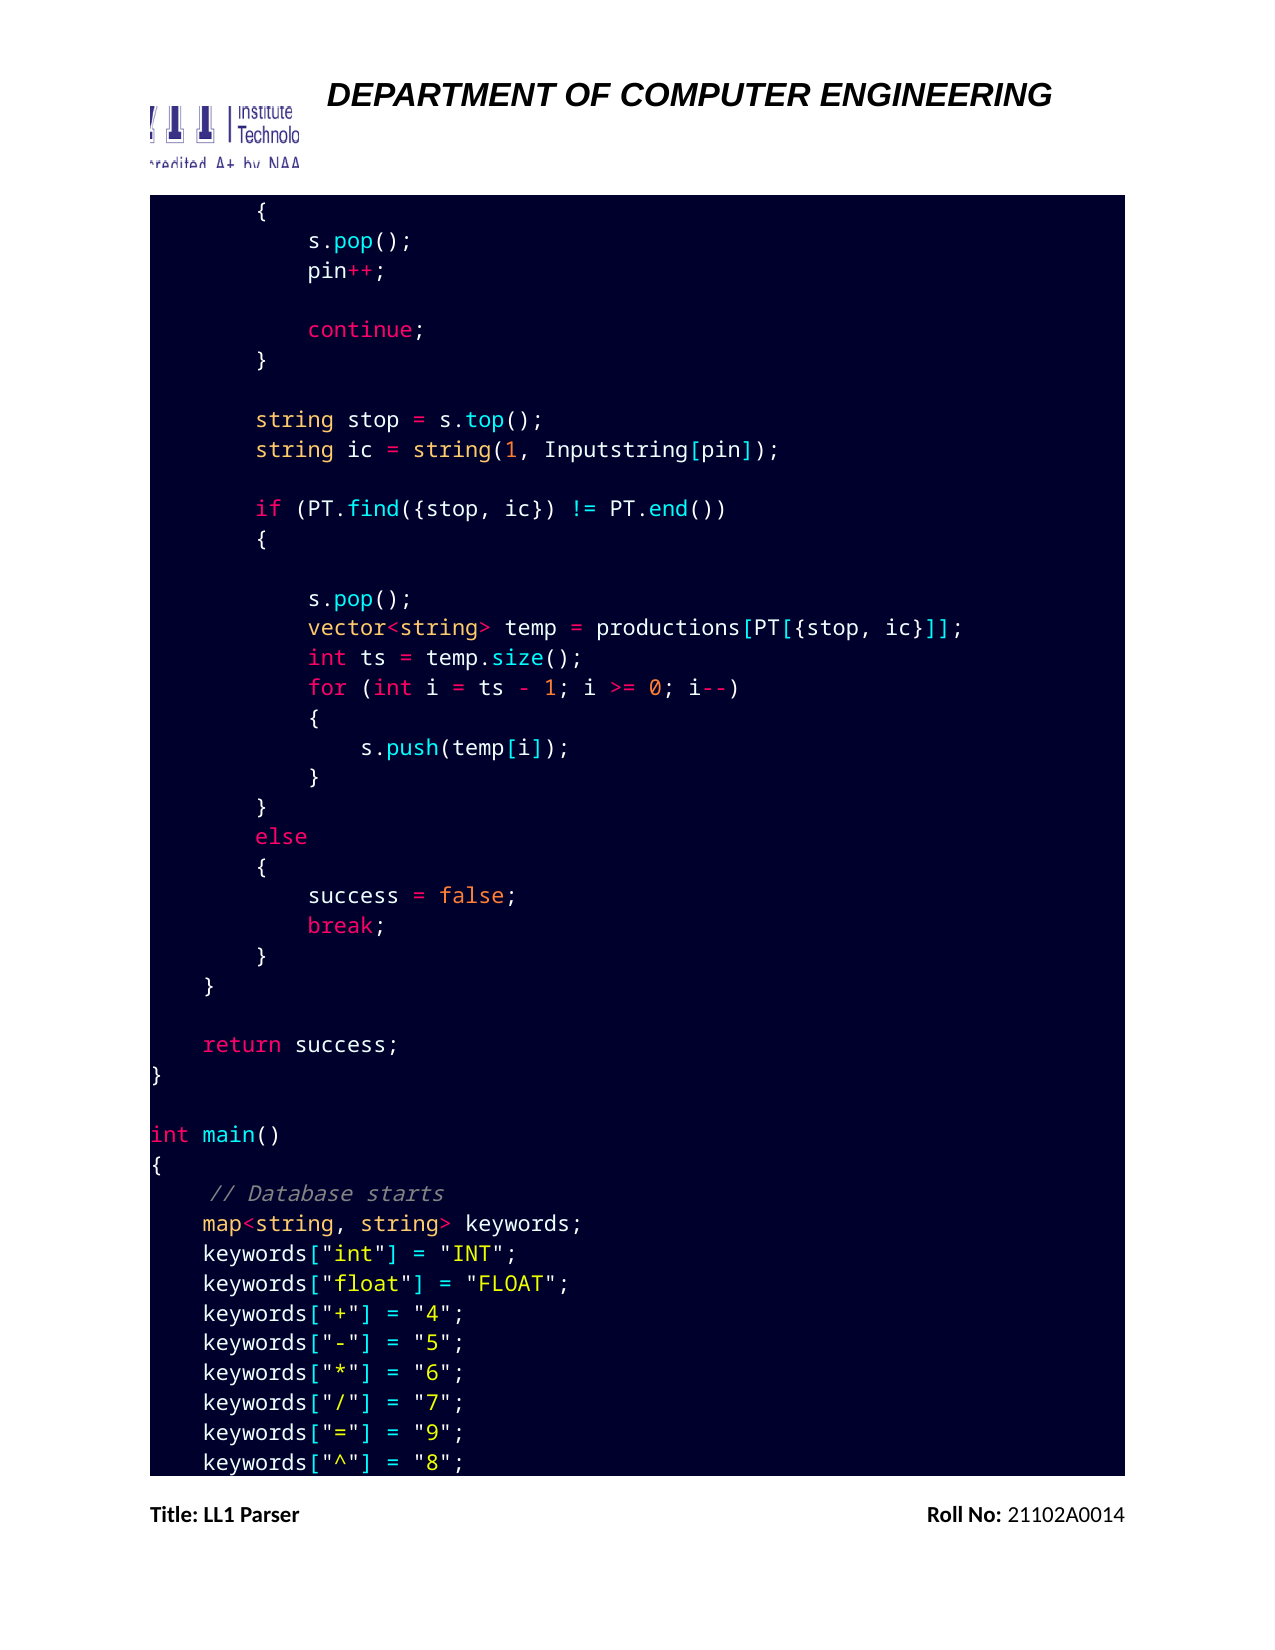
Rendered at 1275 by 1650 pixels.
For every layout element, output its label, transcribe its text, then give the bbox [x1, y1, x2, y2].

text for (int i = ts - 1; i >= 0; i--) [150, 672, 1125, 702]
text return success; [150, 1029, 1125, 1059]
text keywords["int"] = "INT"; [150, 1238, 1125, 1268]
text } [150, 344, 1125, 374]
text map<string, string> keywords; [150, 1208, 1125, 1238]
text pin++; [150, 255, 1125, 284]
text string ic = string(1, Inputstring[pin]); [150, 433, 1125, 463]
text keywords["float"] = "FLOAT"; [150, 1268, 1125, 1297]
text else [150, 821, 1125, 851]
text keywords["*"] = "6"; [150, 1357, 1125, 1387]
text s.pop(); [150, 225, 1125, 255]
text success = false; [150, 880, 1125, 910]
text } [150, 791, 1125, 821]
text vector<string> temp = productions[PT[{stop, ic}]]; [150, 612, 1125, 642]
text break; [150, 910, 1125, 940]
text keywords["+"] = "4"; [150, 1297, 1125, 1327]
text keywords["="] = "9"; [150, 1417, 1125, 1446]
text { [150, 1148, 1125, 1178]
text keywords["-"] = "5"; [150, 1327, 1125, 1357]
text } [150, 761, 1125, 791]
text { [150, 702, 1125, 731]
text keywords["/"] = "7"; [150, 1387, 1125, 1417]
text keywords["^"] = "8"; [150, 1446, 1125, 1476]
text } [150, 1059, 1125, 1089]
text int main() [150, 1119, 1125, 1148]
text int ts = temp.size(); [150, 642, 1125, 672]
text } [150, 970, 1125, 999]
text continue; [150, 314, 1125, 344]
text if (PT.find({stop, ic}) != PT.end()) [150, 493, 1125, 523]
text { [150, 523, 1125, 553]
text string stop = s.top(); [150, 404, 1125, 433]
text s.push(temp[i]); [150, 731, 1125, 761]
text { [150, 195, 1125, 225]
text { [150, 851, 1125, 880]
text } [150, 940, 1125, 970]
text s.pop(); [150, 582, 1125, 612]
text // Database starts [150, 1178, 1125, 1208]
